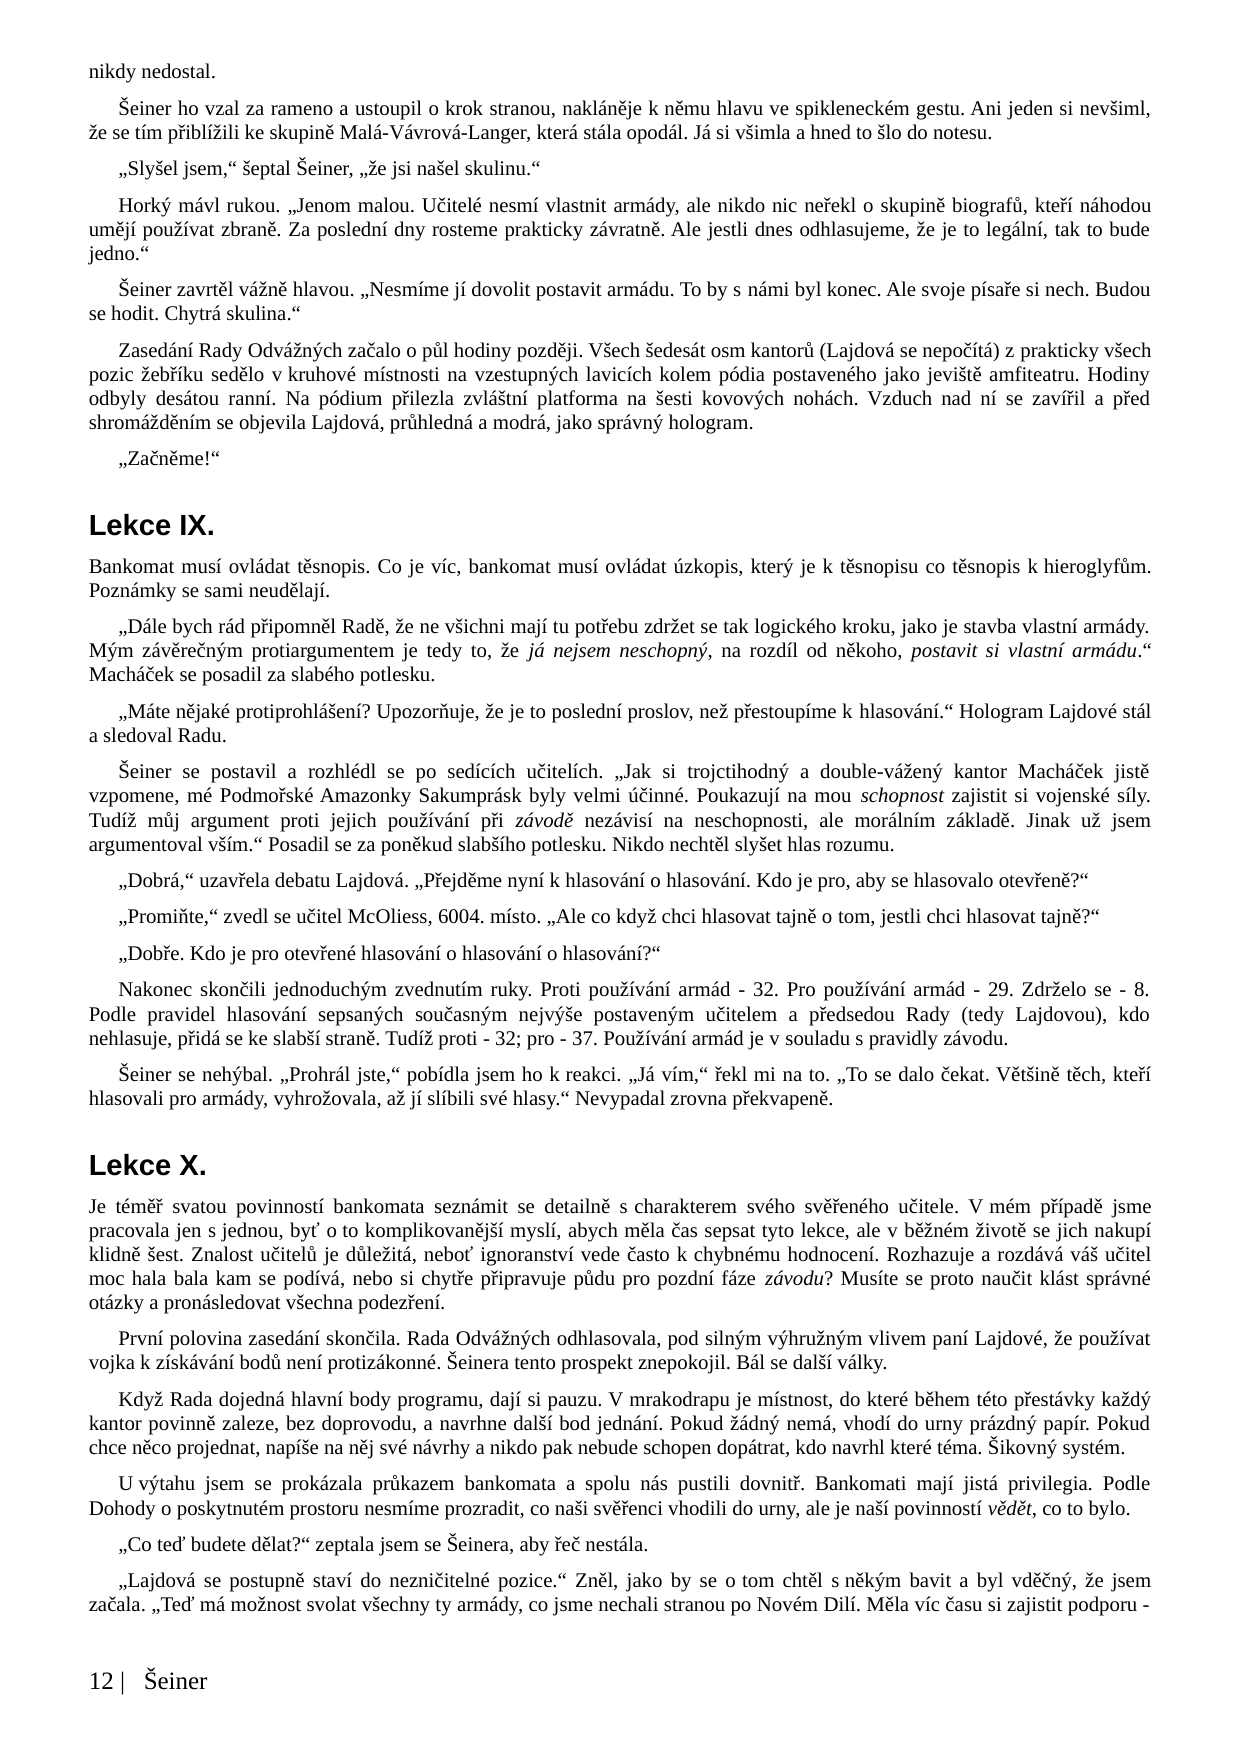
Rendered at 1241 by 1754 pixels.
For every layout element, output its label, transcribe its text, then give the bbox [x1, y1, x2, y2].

text Šeiner ho vzal za rameno a ustoupil o krok stranou, nakláněje k němu hlavu ve spikleneckém gestu. Ani jeden si nevšiml, že se tím přiblížili ke skupině Malá-Vávrová-Langer, která stála opodál. Já si všimla a hned to šlo do notesu. [88, 96, 1152, 144]
text Je téměř svatou povinností bankomata seznámit se detailně s charakterem svého svěřeného učitele. V mém případě jsme pracovala jen s jednou, byť o to komplikovanější myslí, abych měla čas sepsat tyto lekce, ale v běžném životě se jich nakupí klidně šest. Znalost učitelů je důležitá, neboť ignoranství vede často k chybnému hodnocení. Rozhazuje a rozdává váš učitel moc hala bala kam se podívá, nebo si chytře připravuje půdu pro pozdní fáze závodu? Musíte se proto naučit klást správné otázky a pronásledovat všechna podezření. [88, 1193, 1152, 1314]
text Šeiner se postavil a rozhlédl se po sedících učitelích. „Jak si trojctihodný a double-vážený kantor Macháček jistě vzpomene, mé Podmořské Amazonky Sakumprásk byly velmi účinné. Poukazují na mou schopnost zajistit si vojenské síly. Tudíž můj argument proti jejich používání při závodě nezávisí na neschopnosti, ale morálním základě. Jinak už jsem argumentoval vším.“ Posadil se za poněkud slabšího potlesku. Nikdo nechtěl slyšet hlas rozumu. [88, 759, 1152, 856]
text Bankomat musí ovládat těsnopis. Co je víc, bankomat musí ovládat úzkopis, který je k těsnopisu co těsnopis k hieroglyfům. Poznámky se sami neudělají. [88, 554, 1152, 602]
text „Co teď budete dělat?“ zeptala jsem se Šeinera, aby řeč nestála. [88, 1532, 1152, 1556]
text Šeiner zavrtěl vážně hlavou. „Nesmíme jí dovolit postavit armádu. To by s námi byl konec. Ale svoje písaře si nech. Budou se hodit. Chytrá skulina.“ [88, 277, 1152, 325]
text Horký mávl rukou. „Jenom malou. Učitelé nesmí vlastnit armády, ale nikdo nic neřekl o skupině biografů, kteří náhodou umějí používat zbraně. Za poslední dny rosteme prakticky závratně. Ale jestli dnes odhlasujeme, že je to legální, tak to bude jedno.“ [88, 192, 1152, 265]
text Nakonec skončili jednoduchým zvednutím ruky. Proti používání armád - 32. Pro používání armád - 29. Zdrželo se - 8. Podle pravidel hlasování sepsaných současným nejvýše postaveným učitelem a předsedou Rady (tedy Lajdovou), kdo nehlasuje, přidá se ke slabší straně. Tudíž proti - 32; pro - 37. Používání armád je v souladu s pravidly závodu. [88, 977, 1152, 1049]
text „Slyšel jsem,“ šeptal Šeiner, „že jsi našel skulinu.“ [88, 156, 1152, 180]
text Šeiner se nehýbal. „Prohrál jste,“ pobídla jsem ho k reakci. „Já vím,“ řekl mi na to. „To se dalo čekat. Většině těch, kteří hlasovali pro armády, vyhrožovala, až jí slíbili své hlasy.“ Nevypadal zrovna překvapeně. [88, 1062, 1152, 1110]
text Zasedání Rady Odvážných začalo o půl hodiny později. Všech šedesát osm kantorů (Lajdová se nepočítá) z prakticky všech pozic žebříku sedělo v kruhové místnosti na vzestupných lavicích kolem pódia postaveného jako jeviště amfiteatru. Hodiny odbyly desátou ranní. Na pódium přilezla zvláštní platforma na šesti kovových nohách. Vzduch nad ní se zavířil a před shromážděním se objevila Lajdová, průhledná a modrá, jako správný hologram. [88, 338, 1152, 434]
text „Máte nějaké protiprohlášení? Upozorňuje, že je to poslední proslov, než přestoupíme k hlasování.“ Hologram Lajdové stál a sledoval Radu. [88, 699, 1152, 747]
text Lekce X. [88, 1147, 1152, 1181]
text nikdy nedostal. [88, 59, 1152, 83]
text „Dále bych rád připomněl Radě, že ne všichni mají tu potřebu zdržet se tak logického kroku, jako je stavba vlastní armády. Mým závěrečným protiargumentem je tedy to, že já nejsem neschopný, na rozdíl od někoho, postavit si vlastní armádu.“ Macháček se posadil za slabého potlesku. [88, 614, 1152, 686]
text U výtahu jsem se prokázala průkazem bankomata a spolu nás pustili dovnitř. Bankomati mají jistá privilegia. Podle Dohody o poskytnutém prostoru nesmíme prozradit, co naši svěřenci vhodili do urny, ale je naší povinností vědět, co to bylo. [88, 1471, 1152, 1519]
text „Dobrá,“ uzavřela debatu Lajdová. „Přejděme nyní k hlasování o hlasování. Kdo je pro, aby se hlasovalo otevřeně?“ [88, 868, 1152, 892]
text „Začněme!“ [88, 446, 1152, 470]
text Lekce IX. [88, 508, 1152, 541]
text „Promiňte,“ zvedl se učitel McOliess, 6004. místo. „Ale co když chci hlasovat tajně o tom, jestli chci hlasovat tajně?“ [88, 904, 1152, 928]
text „Dobře. Kdo je pro otevřené hlasování o hlasování o hlasování?“ [88, 941, 1152, 965]
text Když Rada dojedná hlavní body programu, dají si pauzu. V mrakodrapu je místnost, do které během této přestávky každý kantor povinně zaleze, bez doprovodu, a navrhne další bod jednání. Pokud žádný nemá, vhodí do urny prázdný papír. Pokud chce něco projednat, napíše na něj své návrhy a nikdo pak nebude schopen dopátrat, kdo navrhl které téma. Šikovný systém. [88, 1387, 1152, 1459]
text „Lajdová se postupně staví do nezničitelné pozice.“ Zněl, jako by se o tom chtěl s někým bavit a byl vděčný, že jsem začala. „Teď má možnost svolat všechny ty armády, co jsme nechali stranou po Novém Dilí. Měla víc času si zajistit podporu [88, 1568, 1152, 1616]
text První polovina zasedání skončila. Rada Odvážných odhlasovala, pod silným výhružným vlivem paní Lajdové, že používat vojka k získávání bodů není protizákonné. Šeinera tento prospekt znepokojil. Bál se další války. [88, 1326, 1152, 1374]
